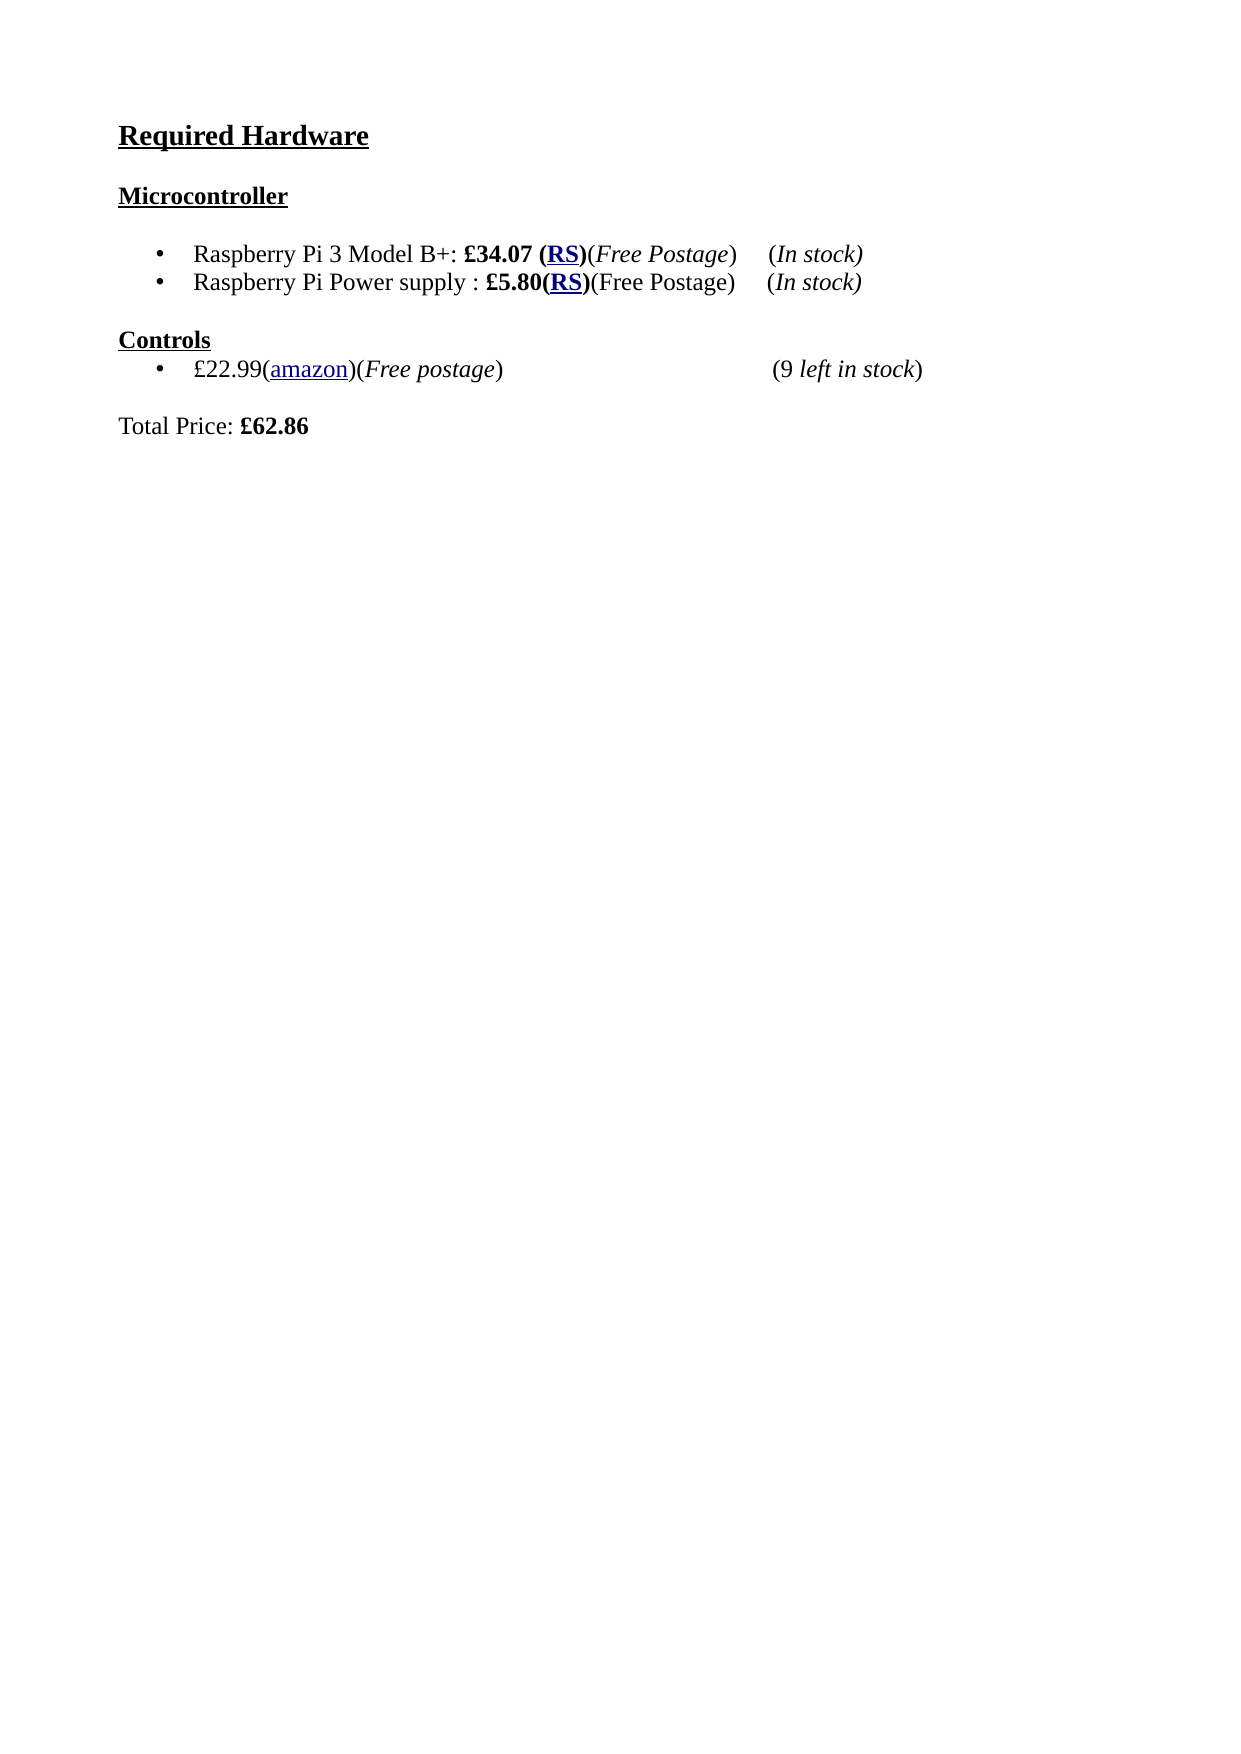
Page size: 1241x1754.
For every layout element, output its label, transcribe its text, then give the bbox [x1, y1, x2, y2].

text Total Price: £62.86 [118, 411, 1122, 440]
list Raspberry Pi 3 Model B+: £34.07 (RS)(Free Postage) (In stock) [156, 239, 1122, 267]
text Microcontroller [118, 181, 1122, 210]
text Controls [118, 325, 1122, 354]
list Raspberry Pi Power supply : £5.80(RS)(Free Postage) (In stock) [156, 267, 1122, 296]
list £22.99(amazon)(Free postage) (9 left in stock) [156, 354, 1122, 382]
